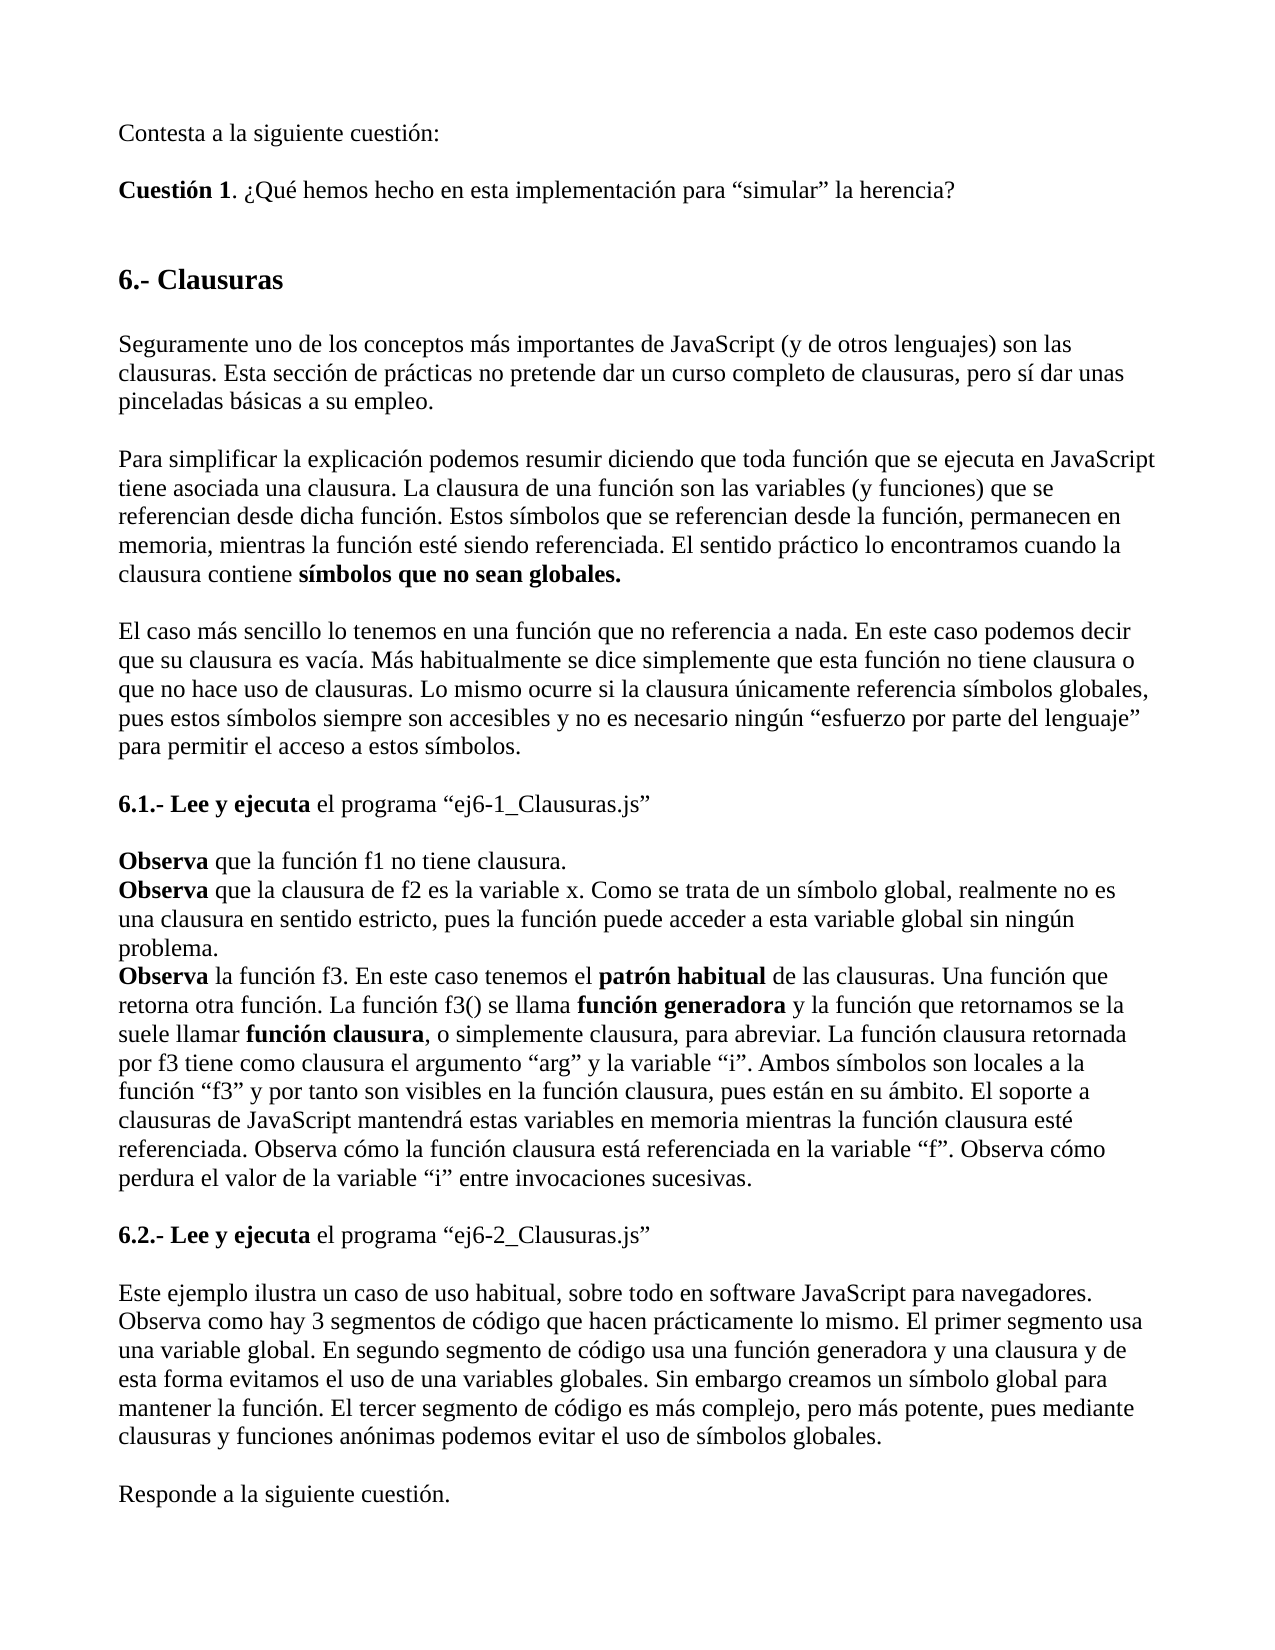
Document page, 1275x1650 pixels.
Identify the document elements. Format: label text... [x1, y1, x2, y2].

text 6.1.- Lee y ejecuta el programa “ej6-1_Clausuras.js” [118, 789, 1157, 818]
text Observa la función f3. En este caso tenemos el patrón habitual de las clausuras. Una función que retorna otra función. La función f3() se llama función generadora y la función que retornamos se la suele llamar función clausura, o simplemente clausura, para abreviar. La función clausura retornada por f3 tiene como clausura el argumento “arg” y la variable “i”. Ambos símbolos son locales a la función “f3” y por tanto son visibles en la función clausura, pues están en su ámbito. El soporte a clausuras de JavaScript mantendrá estas variables en memoria mientras la función clausura esté referenciada. Observa cómo la función clausura está referenciada en la variable “f”. Observa cómo perdura el valor de la variable “i” entre invocaciones sucesivas. [118, 961, 1157, 1191]
text El caso más sencillo lo tenemos en una función que no referencia a nada. En este caso podemos decir que su clausura es vacía. Más habitualmente se dice simplemente que esta función no tiene clausura o que no hace uso de clausuras. Lo mismo ocurre si la clausura únicamente referencia símbolos globales, pues estos símbolos siempre son accesibles y no es necesario ningún “esfuerzo por parte del lenguaje” para permitir el acceso a estos símbolos. [118, 616, 1157, 760]
text Contesta a la siguiente cuestión: [118, 118, 1157, 147]
text Para simplificar la explicación podemos resumir diciendo que toda función que se ejecuta en JavaScript tiene asociada una clausura. La clausura de una función son las variables (y funciones) que se referencian desde dicha función. Estos símbolos que se referencian desde la función, permanecen en memoria, mientras la función esté siendo referenciada. El sentido práctico lo encontramos cuando la clausura contiene símbolos que no sean globales. [118, 444, 1157, 588]
text Observa que la clausura de f2 es la variable x. Como se trata de un símbolo global, realmente no es una clausura en sentido estricto, pues la función puede acceder a esta variable global sin ningún problema. [118, 875, 1157, 961]
text 6.- Clausuras [118, 262, 1157, 295]
text 6.2.- Lee y ejecuta el programa “ej6-2_Clausuras.js” [118, 1220, 1157, 1249]
text Este ejemplo ilustra un caso de uso habitual, sobre todo en software JavaScript para navegadores. Observa como hay 3 segmentos de código que hacen prácticamente lo mismo. El primer segmento usa una variable global. En segundo segmento de código usa una función generadora y una clausura y de esta forma evitamos el uso de una variables globales. Sin embargo creamos un símbolo global para mantener la función. El tercer segmento de código es más complejo, pero más potente, pues mediante clausuras y funciones anónimas podemos evitar el uso de símbolos globales. [118, 1278, 1157, 1450]
text Seguramente uno de los conceptos más importantes de JavaScript (y de otros lenguajes) son las clausuras. Esta sección de prácticas no pretende dar un curso completo de clausuras, pero sí dar unas pinceladas básicas a su empleo. [118, 329, 1157, 415]
text Observa que la función f1 no tiene clausura. [118, 846, 1157, 875]
text Cuestión 1. ¿Qué hemos hecho en esta implementación para “simular” la herencia? [118, 176, 1157, 204]
text Responde a la siguiente cuestión. [118, 1479, 1157, 1508]
